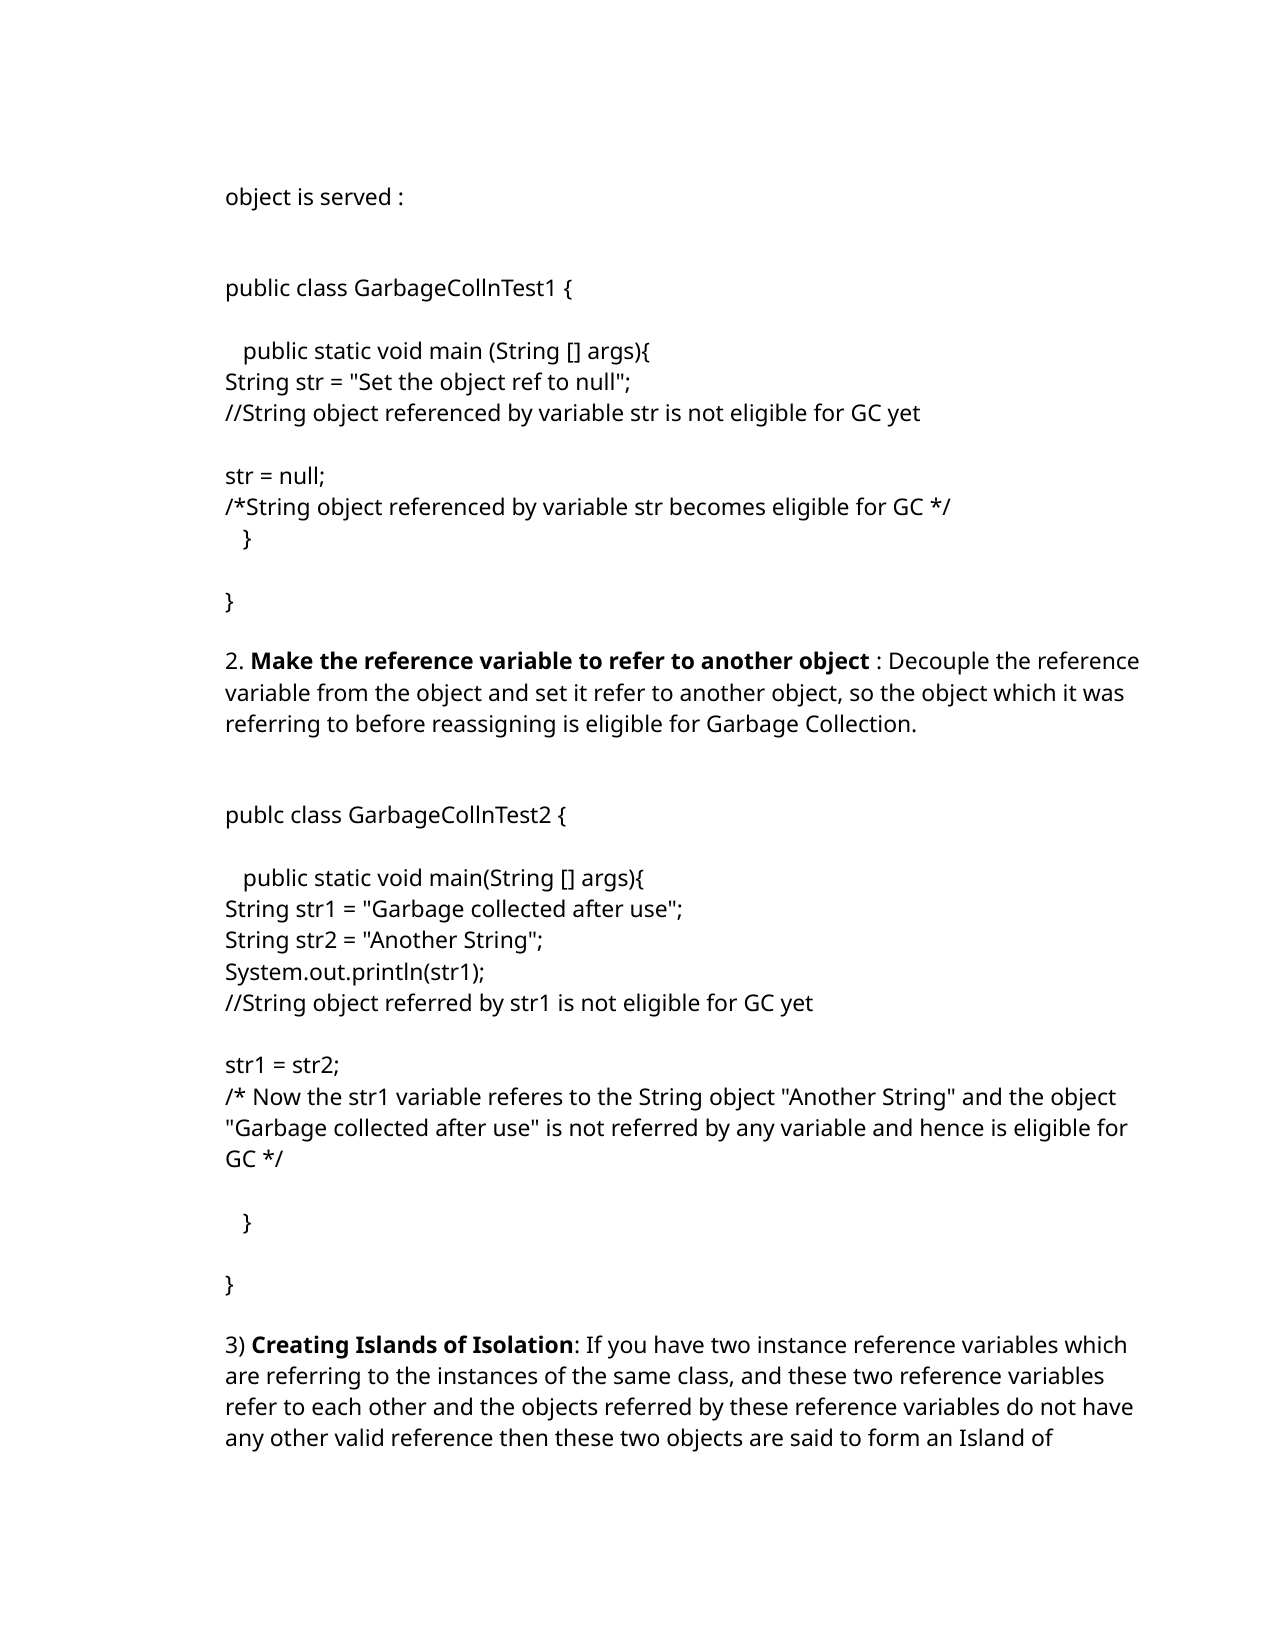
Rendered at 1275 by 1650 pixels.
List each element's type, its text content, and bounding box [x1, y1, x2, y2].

table_cell object is served : public class GarbageCollnTest1 { public static void main (String [] args){ String str = "Set the object ref to null"; //String object referenced by variable str is not eligible for GC yet str = null; /*String object referenced by variable str becomes eligible for GC */ } } 2. Make the reference variable to refer to another object : Decouple the reference variable from the object and set it refer to another object, so the object which it was referring to before reassigning is eligible for Garbage Collection. publc class GarbageCollnTest2 { public static void main(String [] args){ String str1 = "Garbage collected after use"; String str2 = "Another String"; System.out.println(str1); //String object referred by str1 is not eligible for GC yet str1 = str2; /* Now the str1 variable referes to the String object "Another String" and the object "Garbage collected after use" is not referred by any variable and hence is eligible for GC */ } } 3) Creating Islands of Isolation: If you have two instance reference variables which are referring to the instances of the same class, and these two reference variables refer to each other and the objects referred by these reference variables do not have any other valid reference then these two objects are said to form an Island of [149, 150, 1142, 1455]
